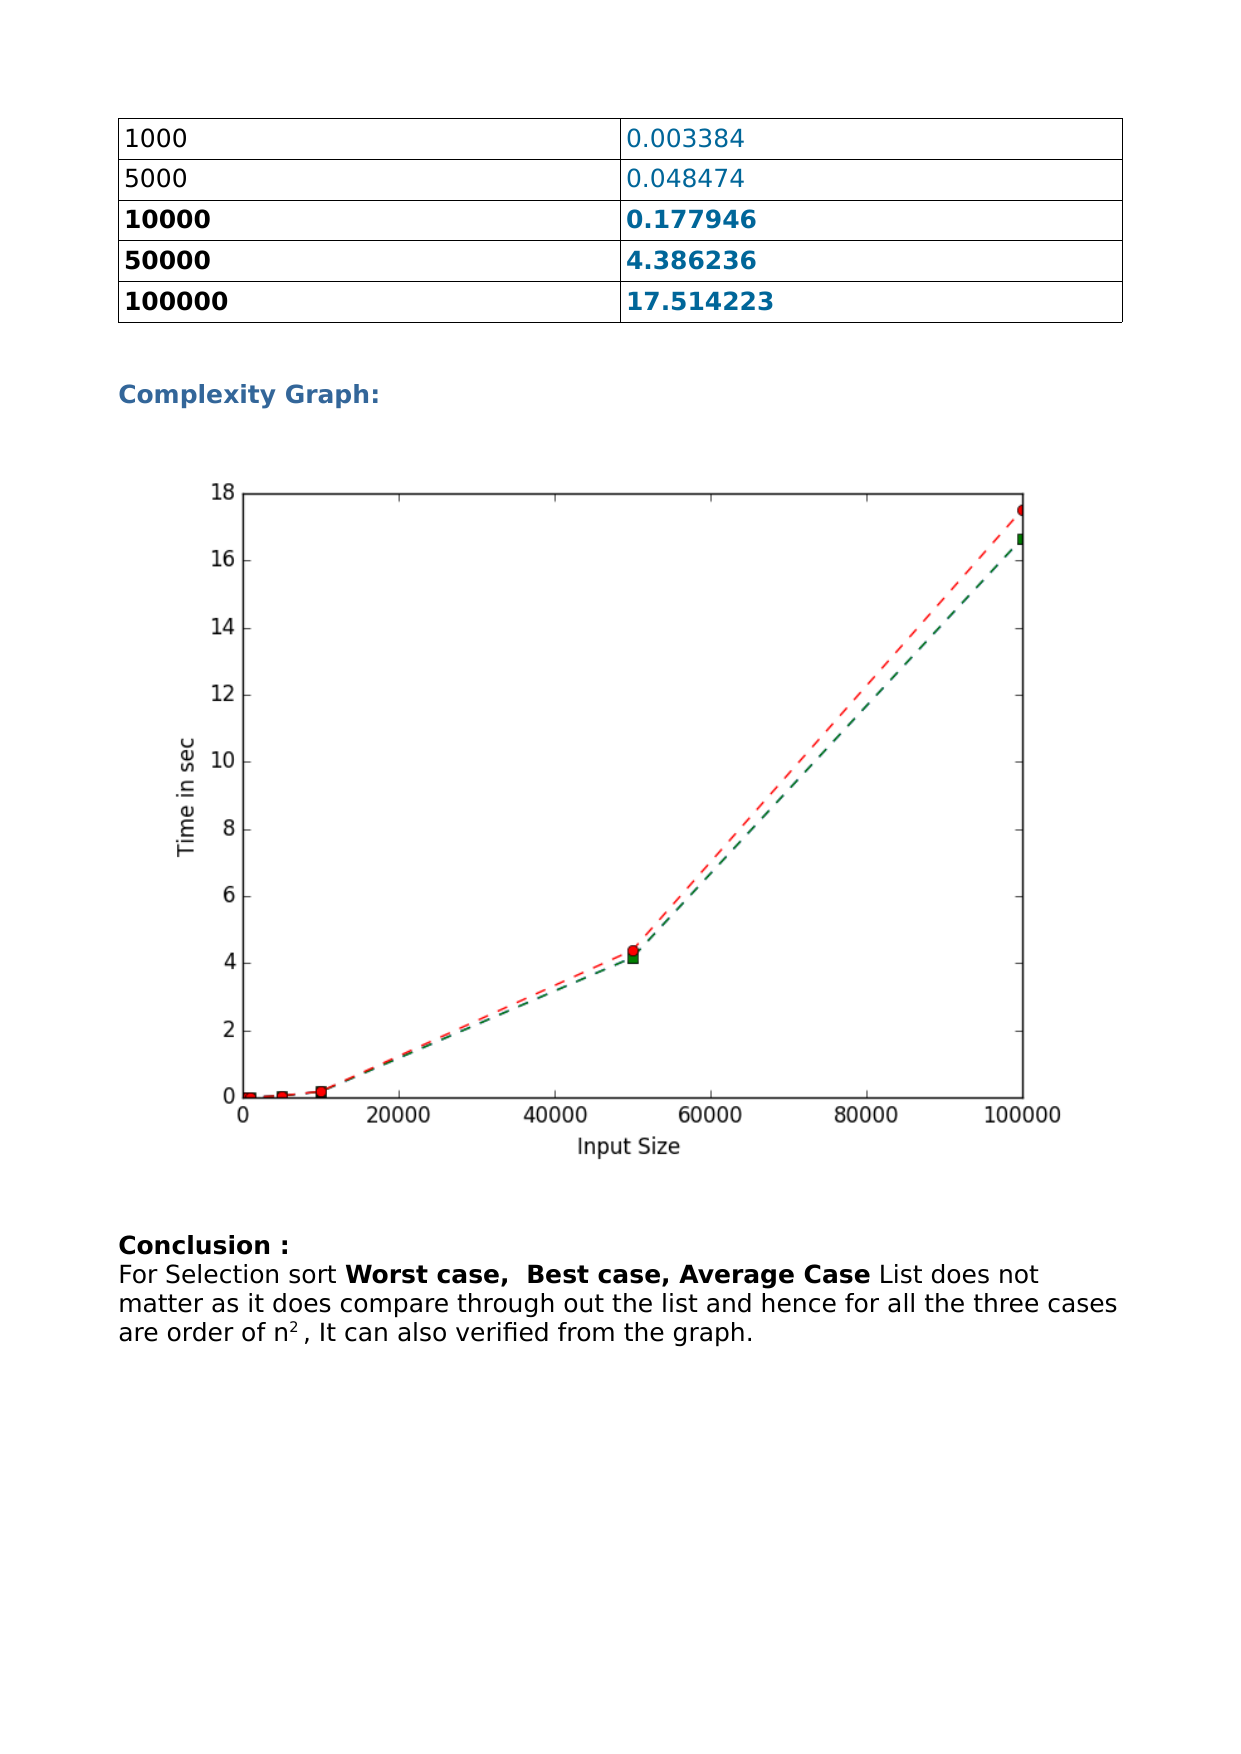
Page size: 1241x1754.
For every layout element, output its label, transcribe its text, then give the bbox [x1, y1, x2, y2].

table_cell 0.048474 [621, 160, 1122, 199]
text Complexity Graph: [118, 380, 1122, 409]
picture [117, 418, 1123, 1173]
table_cell 1000 [119, 119, 620, 159]
table_cell 100000 [119, 282, 620, 322]
table_cell 50000 [119, 241, 620, 281]
table_cell 0.003384 [621, 119, 1122, 159]
table_cell 4.386236 [621, 241, 1122, 281]
table_cell 17.514223 [621, 282, 1122, 322]
table_cell 10000 [119, 201, 620, 240]
text Conclusion : [118, 1231, 1122, 1260]
table_cell 0.177946 [621, 201, 1122, 240]
text For Selection sort Worst case, Best case, Average Case List does not matter as it does compare through out the list and hence for all the three cases are order of n2 , It can also verified from the graph. [118, 1260, 1122, 1347]
table_cell 5000 [119, 160, 620, 199]
